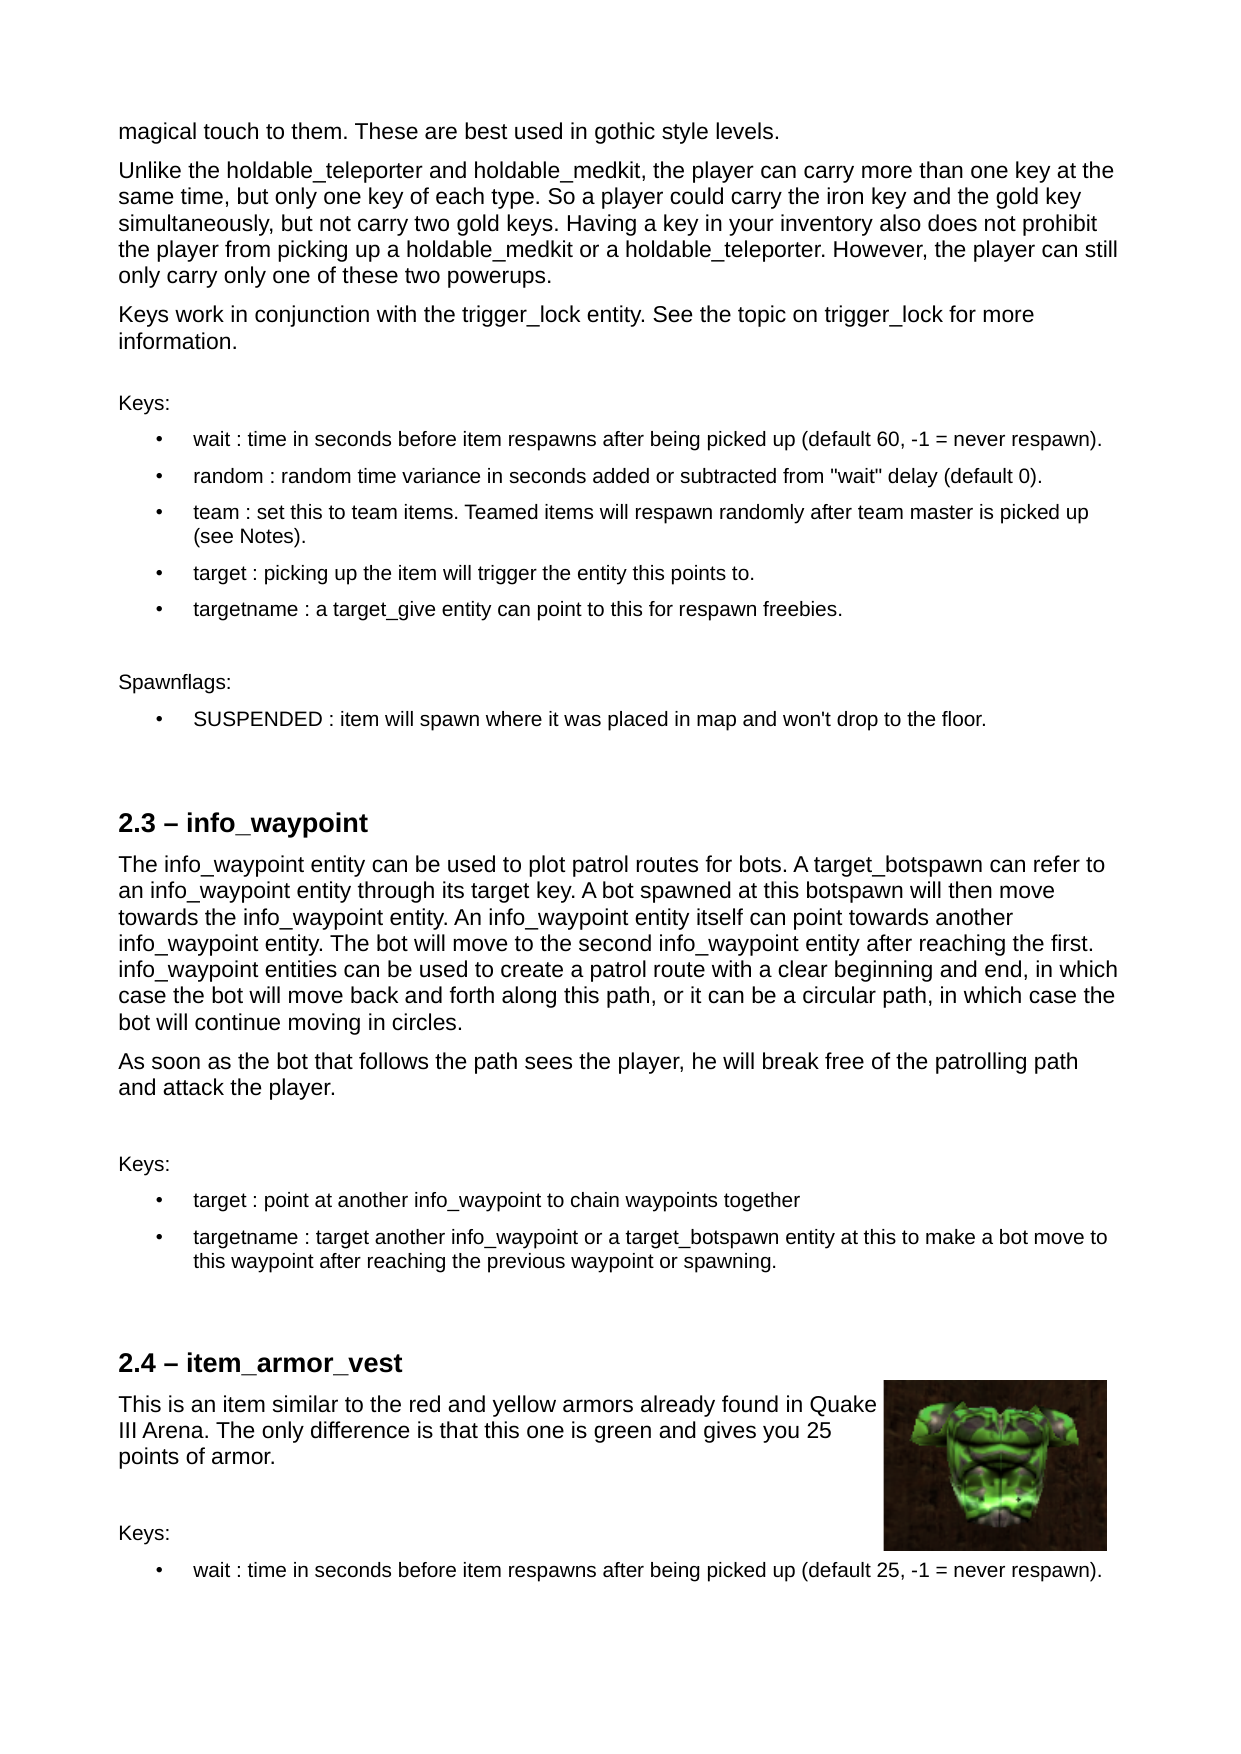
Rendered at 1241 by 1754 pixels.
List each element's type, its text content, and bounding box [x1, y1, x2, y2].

text magical touch to them. These are best used in gothic style levels. [118, 118, 1122, 144]
picture [883, 1380, 1107, 1551]
text As soon as the bot that follows the path sees the player, he will break free of the patrolling path and attack the player. [118, 1048, 1122, 1100]
text Keys: [118, 366, 1122, 414]
list wait : time in seconds before item respawns after being picked up (default 60, -1 = never respawn). [156, 427, 1122, 451]
list team : set this to team items. Teamed items will respawn randomly after team master is picked up (see Notes). [156, 500, 1122, 548]
text Unlike the holdable_teleporter and holdable_medkit, the player can carry more than one key at the same time, but only one key of each type. So a player could carry the iron key and the gold key simultaneously, but not carry two gold keys. Having a key in your inventory also does not prohibit the player from picking up a holdable_medkit or a holdable_teleporter. However, the player can still only carry only one of these two powerups. [118, 157, 1122, 289]
text Spawnflags: [118, 670, 1122, 694]
text Keys work in conjunction with the trigger_lock entity. See the topic on trigger_lock for more information. [118, 301, 1122, 354]
list random : random time variance in seconds added or subtracted from "wait" delay (default 0). [156, 463, 1122, 487]
list targetname : target another info_waypoint or a target_botspawn entity at this to make a bot move to this waypoint after reaching the previous waypoint or spawning. [156, 1225, 1122, 1273]
text This is an item similar to the red and yellow armors already found in Quake III Arena. The only difference is that this one is green and gives you 25 points of armor. [118, 1391, 883, 1469]
text Keys: [118, 1152, 1122, 1176]
list targetname : a target_give entity can point to this for respawn freebies. [156, 597, 1122, 621]
list wait : time in seconds before item respawns after being picked up (default 25, -1 = never respawn). [156, 1557, 1122, 1581]
text The info_waypoint entity can be used to plot patrol routes for bots. A target_botspawn can refer to an info_waypoint entity through its target key. A bot spawned at this botspawn will then move towards the info_waypoint entity. An info_waypoint entity itself can point towards another info_waypoint entity. The bot will move to the second info_waypoint entity after reaching the first. info_waypoint entities can be used to create a patrol route with a clear beginning and end, in which case the bot will move back and forth along this path, or it can be a circular path, in which case the bot will continue moving in circles. [118, 851, 1122, 1035]
list SUSPENDED : item will spawn where it was placed in map and won't drop to the floor. [156, 707, 1122, 731]
text Keys: [118, 1521, 883, 1545]
list target : picking up the item will trigger the entity this points to. [156, 561, 1122, 584]
subtitle 2.3 – info_waypoint [118, 807, 1122, 838]
subtitle 2.4 – item_armor_vest [118, 1347, 1122, 1378]
list target : point at another info_waypoint to chain waypoints together [156, 1188, 1122, 1212]
text [1107, 1521, 1122, 1545]
